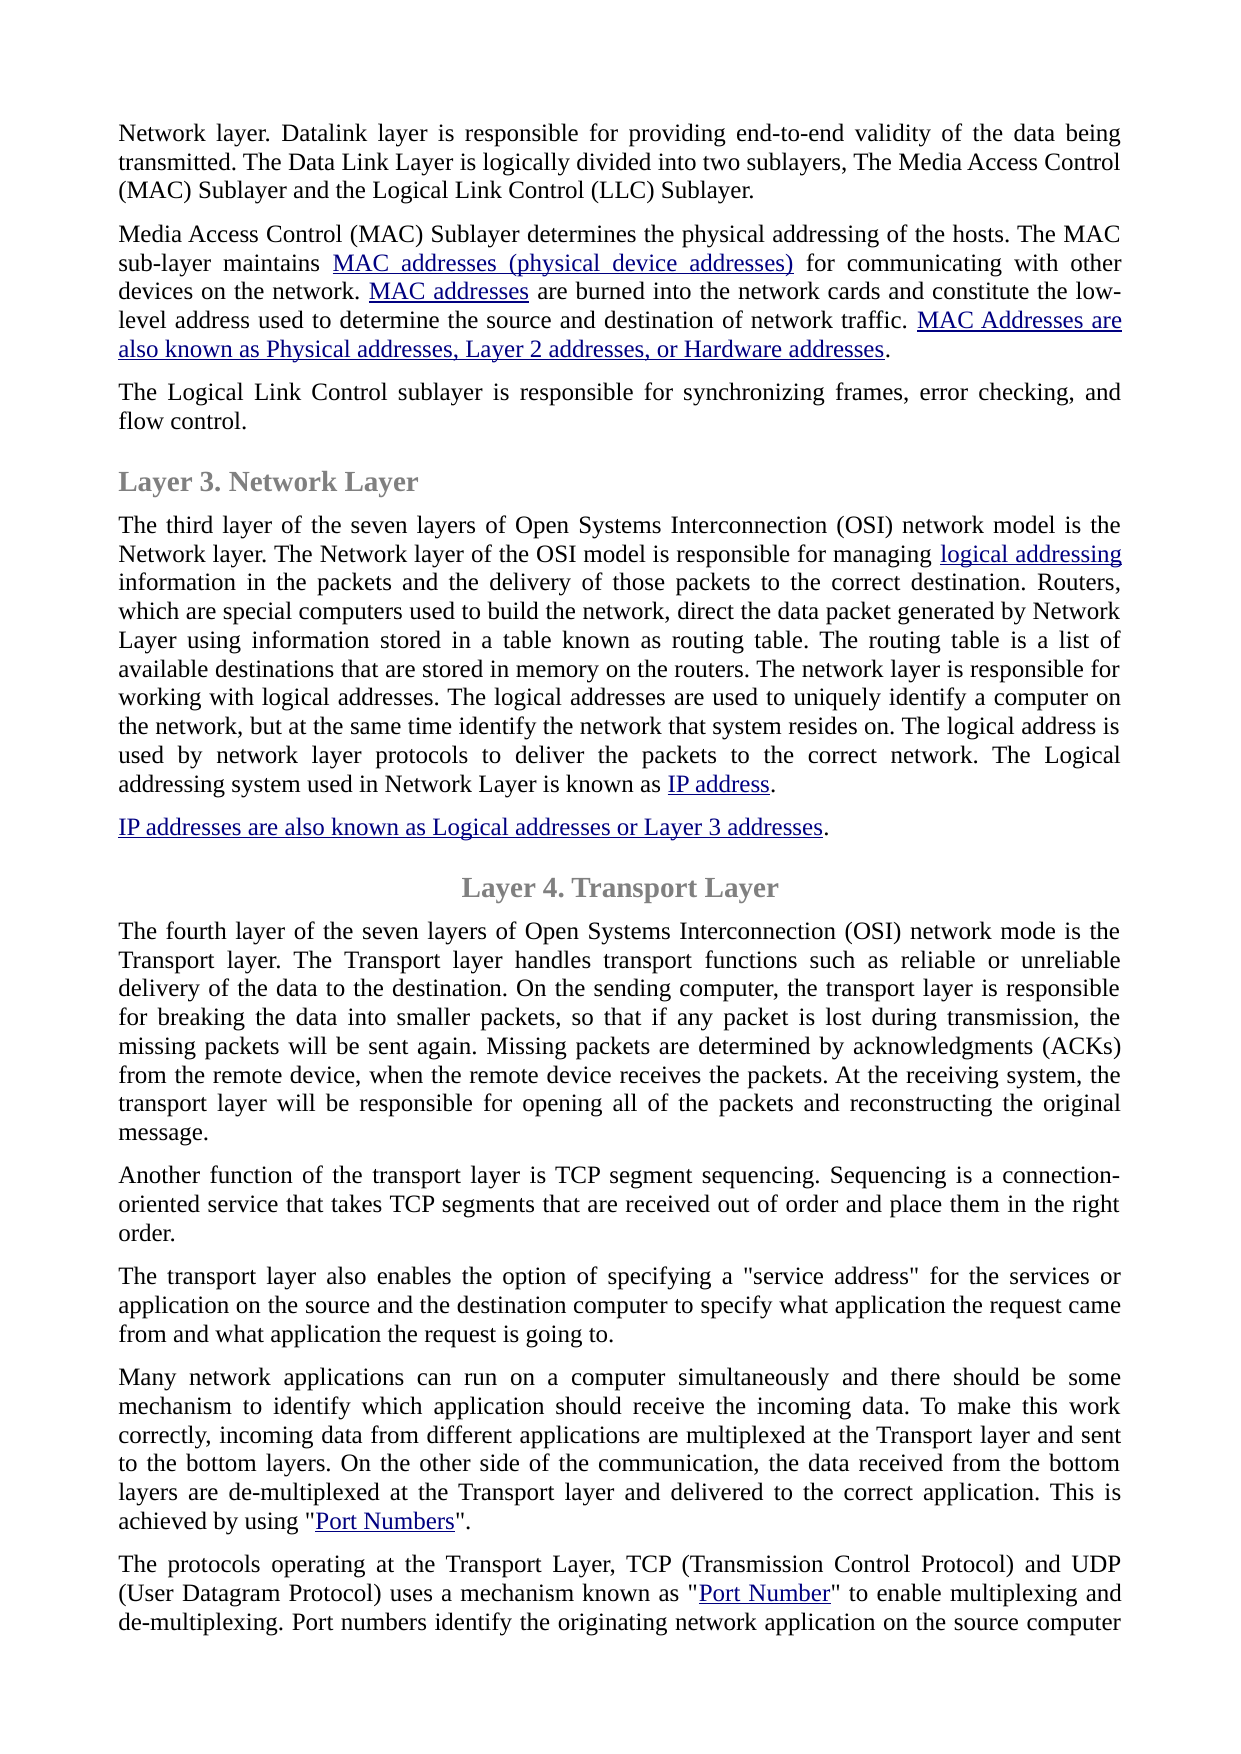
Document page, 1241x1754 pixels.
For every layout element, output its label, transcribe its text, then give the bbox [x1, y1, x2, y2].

text The Logical Link Control sublayer is responsible for synchronizing frames, error checking, and flow control. [118, 377, 1122, 435]
text The fourth layer of the seven layers of Open Systems Interconnection (OSI) network mode is the Transport layer. The Transport layer handles transport functions such as reliable or unreliable delivery of the data to the destination. On the sending computer, the transport layer is responsible for breaking the data into smaller packets, so that if any packet is lost during transmission, the missing packets will be sent again. Missing packets are determined by acknowledgments (ACKs) from the remote device, when the remote device receives the packets. At the receiving system, the transport layer will be responsible for opening all of the packets and reconstructing the original message. [118, 916, 1122, 1146]
text Media Access Control (MAC) Sublayer determines the physical addressing of the hosts. The MAC sub-layer maintains MAC addresses (physical device addresses) for communicating with other devices on the network. MAC addresses are burned into the network cards and constitute the low-level address used to determine the source and destination of network traffic. MAC Addresses are also known as Physical addresses, Layer 2 addresses, or Hardware addresses. [118, 219, 1122, 363]
text Another function of the transport layer is TCP segment sequencing. Sequencing is a connection-oriented service that takes TCP segments that are received out of order and place them in the right order. [118, 1161, 1122, 1247]
subtitle Layer 3. Network Layer [118, 464, 1122, 497]
text The transport layer also enables the option of specifying a "service address" for the services or application on the source and the destination computer to specify what application the request came from and what application the request is going to. [118, 1261, 1122, 1348]
subtitle Layer 4. Transport Layer [118, 870, 1122, 903]
text Many network applications can run on a computer simultaneously and there should be some mechanism to identify which application should receive the incoming data. To make this work correctly, incoming data from different applications are multiplexed at the Transport layer and sent to the bottom layers. On the other side of the communication, the data received from the bottom layers are de-multiplexed at the Transport layer and delivered to the correct application. This is achieved by using "Port Numbers". [118, 1362, 1122, 1535]
text IP addresses are also known as Logical addresses or Layer 3 addresses. [118, 812, 1122, 841]
text The protocols operating at the Transport Layer, TCP (Transmission Control Protocol) and UDP (User Datagram Protocol) uses a mechanism known as "Port Number" to enable multiplexing and de-multiplexing. Port numbers identify the originating network application on the source computer [118, 1549, 1122, 1636]
text Network layer. Datalink layer is responsible for providing end-to-end validity of the data being transmitted. The Data Link Layer is logically divided into two sublayers, The Media Access Control (MAC) Sublayer and the Logical Link Control (LLC) Sublayer. [118, 118, 1122, 204]
text The third layer of the seven layers of Open Systems Interconnection (OSI) network model is the Network layer. The Network layer of the OSI model is responsible for managing logical addressing information in the packets and the delivery of those packets to the correct destination. Routers, which are special computers used to build the network, direct the data packet generated by Network Layer using information stored in a table known as routing table. The routing table is a list of available destinations that are stored in memory on the routers. The network layer is responsible for working with logical addresses. The logical addresses are used to uniquely identify a computer on the network, but at the same time identify the network that system resides on. The logical address is used by network layer protocols to deliver the packets to the correct network. The Logical addressing system used in Network Layer is known as IP address. [118, 510, 1122, 797]
